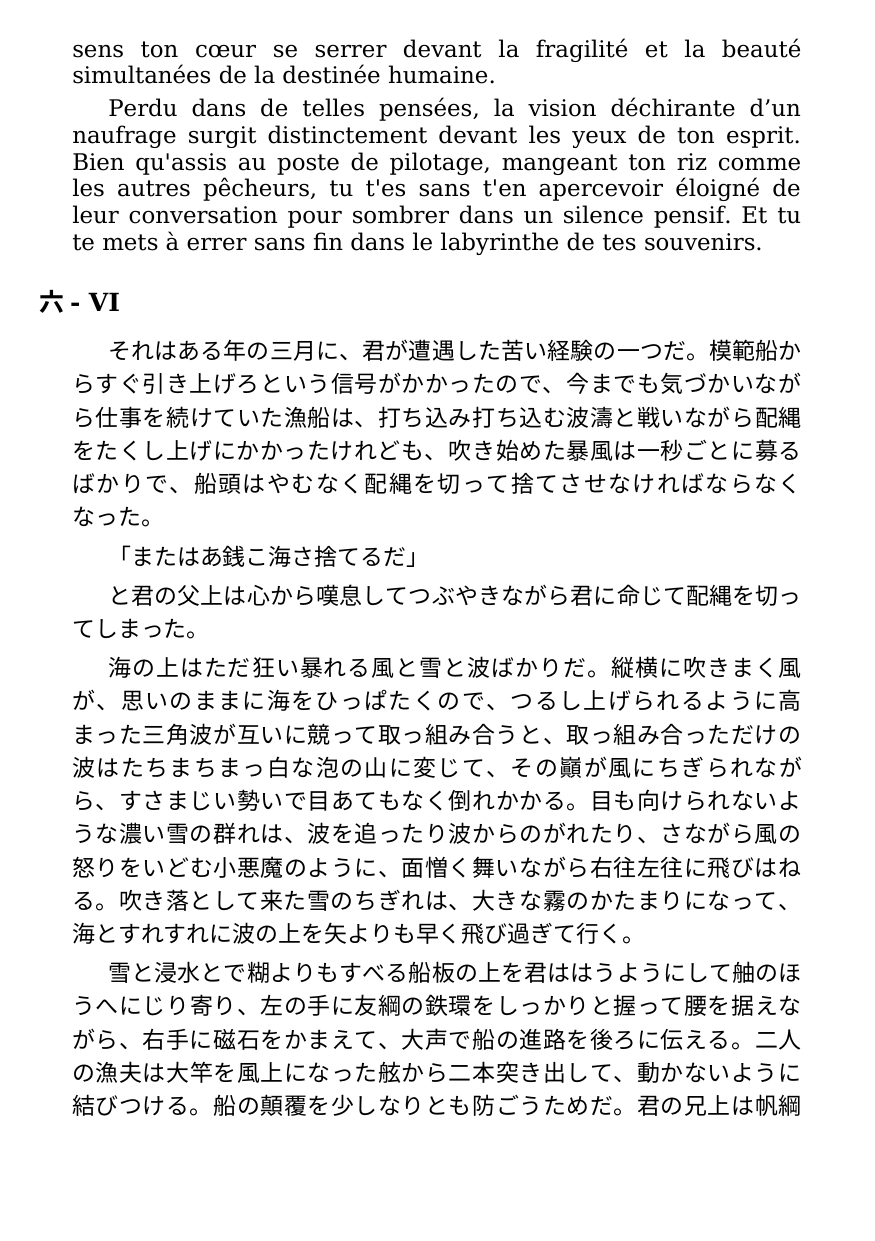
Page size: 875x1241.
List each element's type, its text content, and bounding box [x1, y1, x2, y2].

text 海の上はただ狂い暴れる風と雪と波ばかりだ。縦横に吹きまく風が、思いのままに海をひっぱたくので、つるし上げられるように高まった三角波が互いに競って取っ組み合うと、取っ組み合っただけの波はたちまちまっ白な泡の山に変じて、その巓が風にちぎられながら、すさまじい勢いで目あてもなく倒れかかる。目も向けられないような濃い雪の群れは、波を追ったり波からのがれたり、さながら風の怒りをいどむ小悪魔のように、面憎く舞いながら右往左往に飛びはねる。吹き落として来た雪のちぎれは、大きな霧のかたまりになって、海とすれすれに波の上を矢よりも早く飛び過ぎて行く。 [72, 650, 802, 949]
subtitle 六 - VI [36, 279, 838, 321]
text それはある年の三月に、君が遭遇した苦い経験の一つだ。模範船からすぐ引き上げろという信号がかかったので、今までも気づかいながら仕事を続けていた漁船は、打ち込み打ち込む波濤と戦いながら配縄をたくし上げにかかったけれども、吹き始めた暴風は一秒ごとに募るばかりで、船頭はやむなく配縄を切って捨てさせなければならなくなった。 [72, 333, 802, 532]
text sens ton cœur se serrer devant la fragilité et la beauté simultanées de la destinée humaine. [72, 36, 802, 89]
text と君の父上は心から嘆息してつぶやきながら君に命じて配縄を切ってしまった。 [72, 578, 802, 644]
text 「またはあ銭こ海さ捨てるだ」 [72, 538, 802, 572]
text Perdu dans de telles pensées, la vision déchirante d’un naufrage surgit distinctement devant les yeux de ton esprit. Bien qu'assis au poste de pilotage, mangeant ton riz comme les autres pêcheurs, tu t'es sans t'en apercevoir éloigné de leur conversation pour sombrer dans un silence pensif. Et tu te mets à errer sans fin dans le labyrinthe de tes souvenirs. [72, 95, 802, 255]
text 雪と浸水とで糊よりもすべる船板の上を君ははうようにして舳のほうへにじり寄り、左の手に友綱の鉄環をしっかりと握って腰を据えながら、右手に磁石をかまえて、大声で船の進路を後ろに伝える。二人の漁夫は大竿を風上になった舷から二本突き出して、動かないように結びつける。船の顛覆を少しなりとも防ごうためだ。君の兄上は帆綱 [72, 955, 802, 1121]
